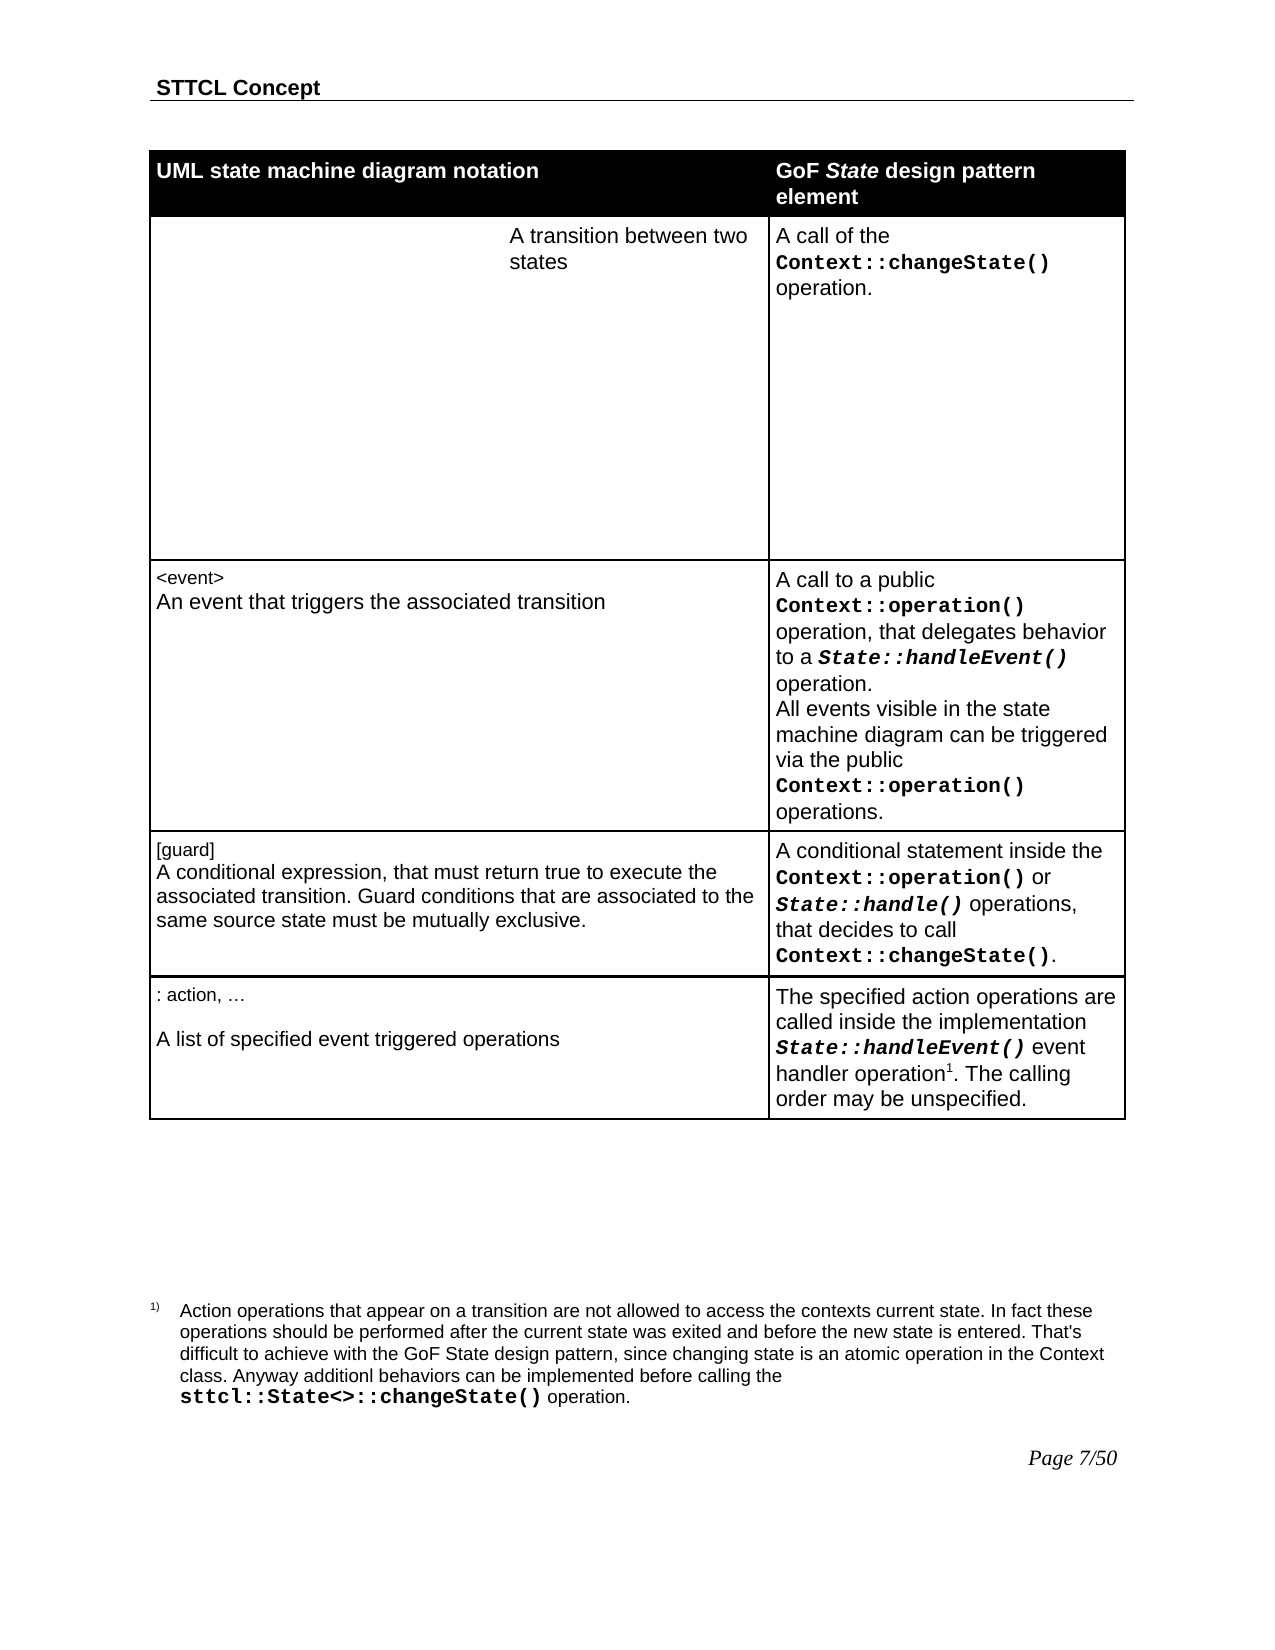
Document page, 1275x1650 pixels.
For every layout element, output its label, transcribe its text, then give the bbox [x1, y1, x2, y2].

table_cell A transition between two states [151, 217, 768, 559]
table_cell [guard] A conditional expression, that must return true to execute the associated transition. Guard conditions that are associated to the same source state must be mutually exclusive. [151, 832, 768, 975]
table_header GoF State design pattern element [770, 152, 1124, 215]
table_cell : action, … A list of specified event triggered operations [151, 978, 768, 1118]
table_cell A conditional statement inside the Context::operation() or State::handle() operations, that decides to call Context::changeState(). [770, 832, 1124, 975]
table_cell <event> An event that triggers the associated transition [151, 561, 768, 830]
table_header UML state machine diagram notation [151, 152, 768, 215]
table_cell A call to a public Context::operation() operation, that delegates behavior to a State::handleEvent() operation. All events visible in the state machine diagram can be triggered via the public Context::operation() operations. [770, 561, 1124, 830]
table_cell A call of the Context::changeState() operation. [770, 217, 1124, 559]
table_cell The specified action operations are called inside the implementation State::handleEvent() event handler operation. The calling order may be unspecified. [770, 978, 1124, 1118]
